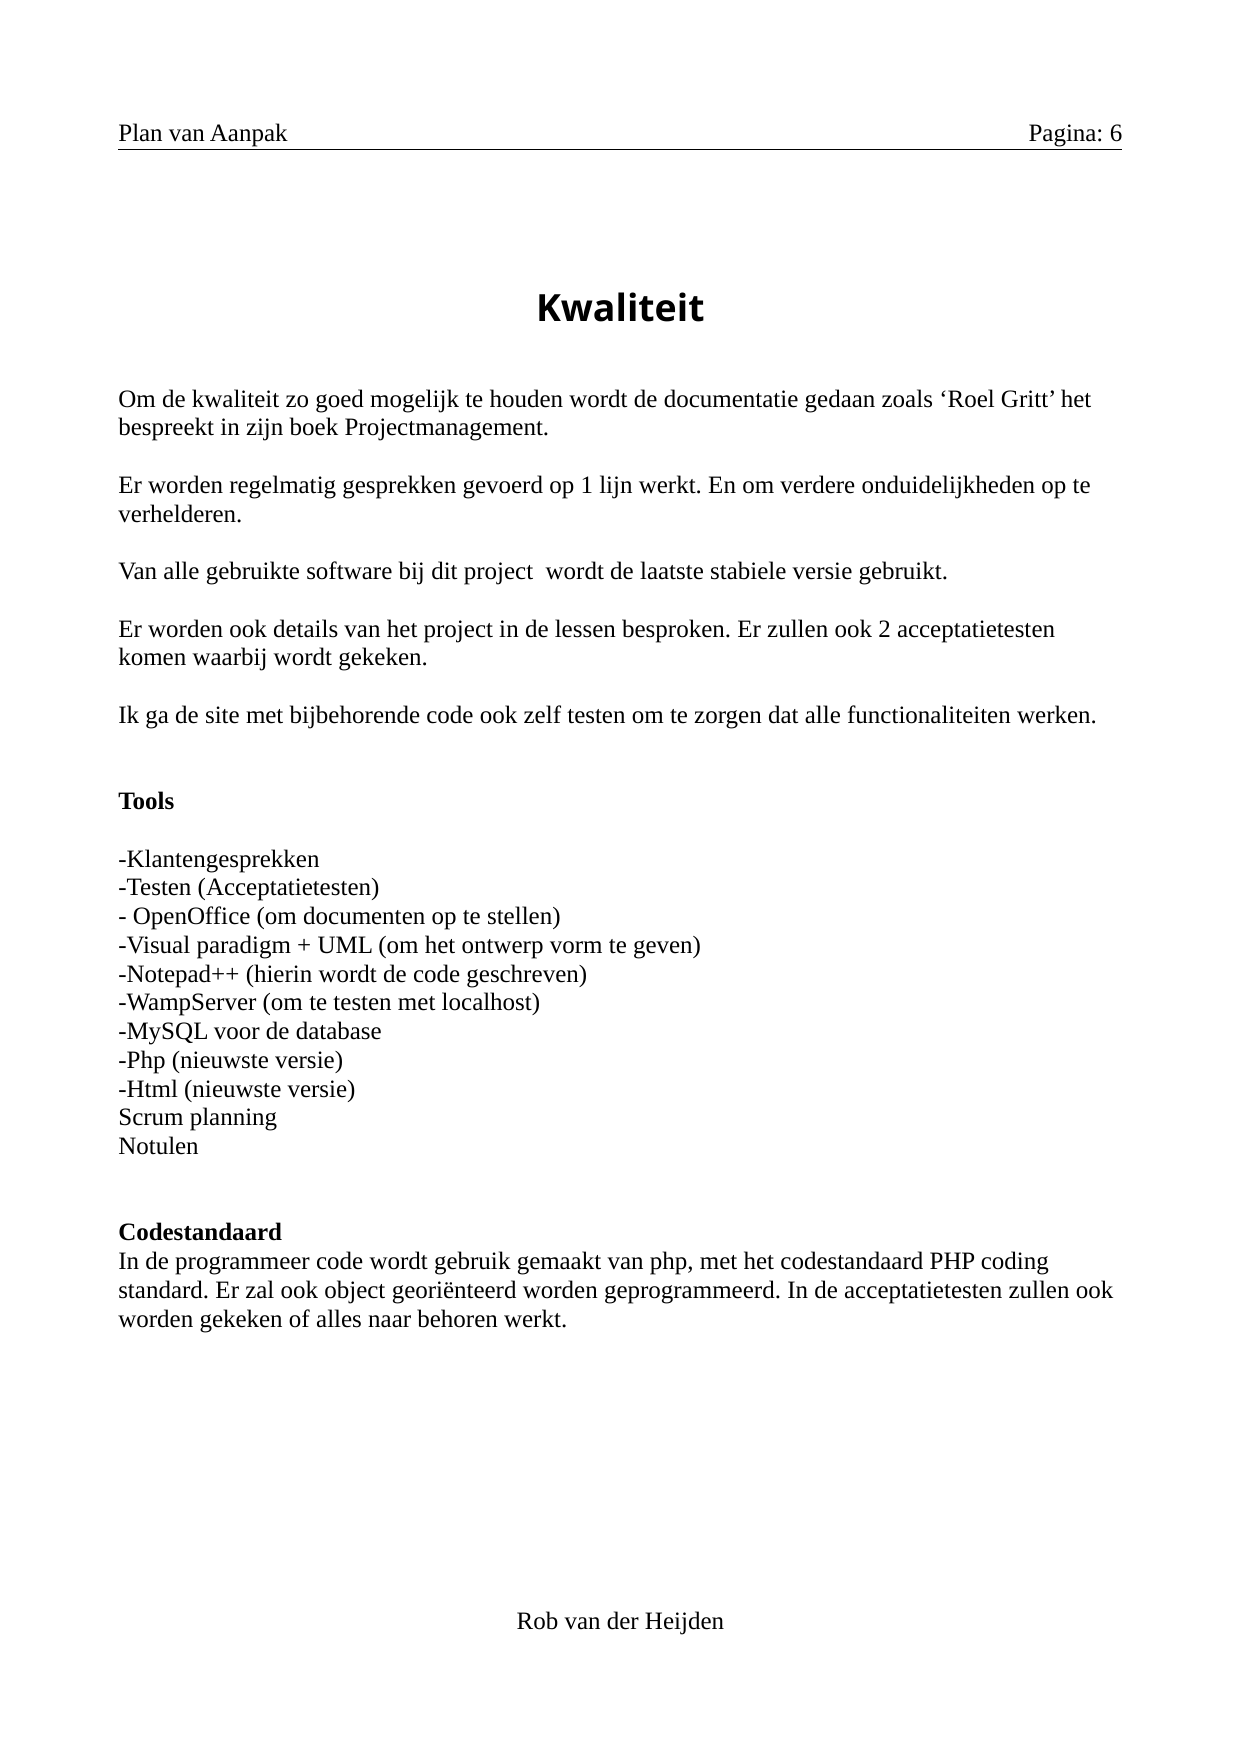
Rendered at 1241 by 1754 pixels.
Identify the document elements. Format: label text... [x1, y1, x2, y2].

text Tools [118, 786, 1122, 815]
text Scrum planning [118, 1102, 1122, 1131]
text In de programmeer code wordt gebruik gemaakt van php, met het codestandaard PHP coding standard. Er zal ook object georiënteerd worden geprogrammeerd. In de acceptatietesten zullen ook worden gekeken of alles naar behoren werkt. [118, 1246, 1122, 1332]
text -MySQL voor de database [118, 1016, 1122, 1045]
text Van alle gebruikte software bij dit project wordt de laatste stabiele versie gebruikt. [118, 556, 1122, 585]
text -Php (nieuwste versie) [118, 1045, 1122, 1074]
text -Testen (Acceptatietesten) [118, 872, 1122, 901]
text -Notepad++ (hierin wordt de code geschreven) [118, 959, 1122, 987]
text Er worden ook details van het project in de lessen besproken. Er zullen ook 2 acceptatietesten komen waarbij wordt gekeken. [118, 614, 1122, 671]
text Kwaliteit [118, 282, 1122, 333]
text Ik ga de site met bijbehorende code ook zelf testen om te zorgen dat alle functionaliteiten werken. [118, 700, 1122, 729]
text Er worden regelmatig gesprekken gevoerd op 1 lijn werkt. En om verdere onduidelijkheden op te verhelderen. [118, 470, 1122, 527]
text -Html (nieuwste versie) [118, 1074, 1122, 1102]
text -Klantengesprekken [118, 844, 1122, 872]
text Notulen [118, 1131, 1122, 1160]
text -Visual paradigm + UML (om het ontwerp vorm te geven) [118, 930, 1122, 959]
text - OpenOffice (om documenten op te stellen) [118, 901, 1122, 930]
text Codestandaard [118, 1217, 1122, 1246]
text -WampServer (om te testen met localhost) [118, 987, 1122, 1016]
text Om de kwaliteit zo goed mogelijk te houden wordt de documentatie gedaan zoals ‘Roel Gritt’ het bespreekt in zijn boek Projectmanagement. [118, 384, 1122, 441]
